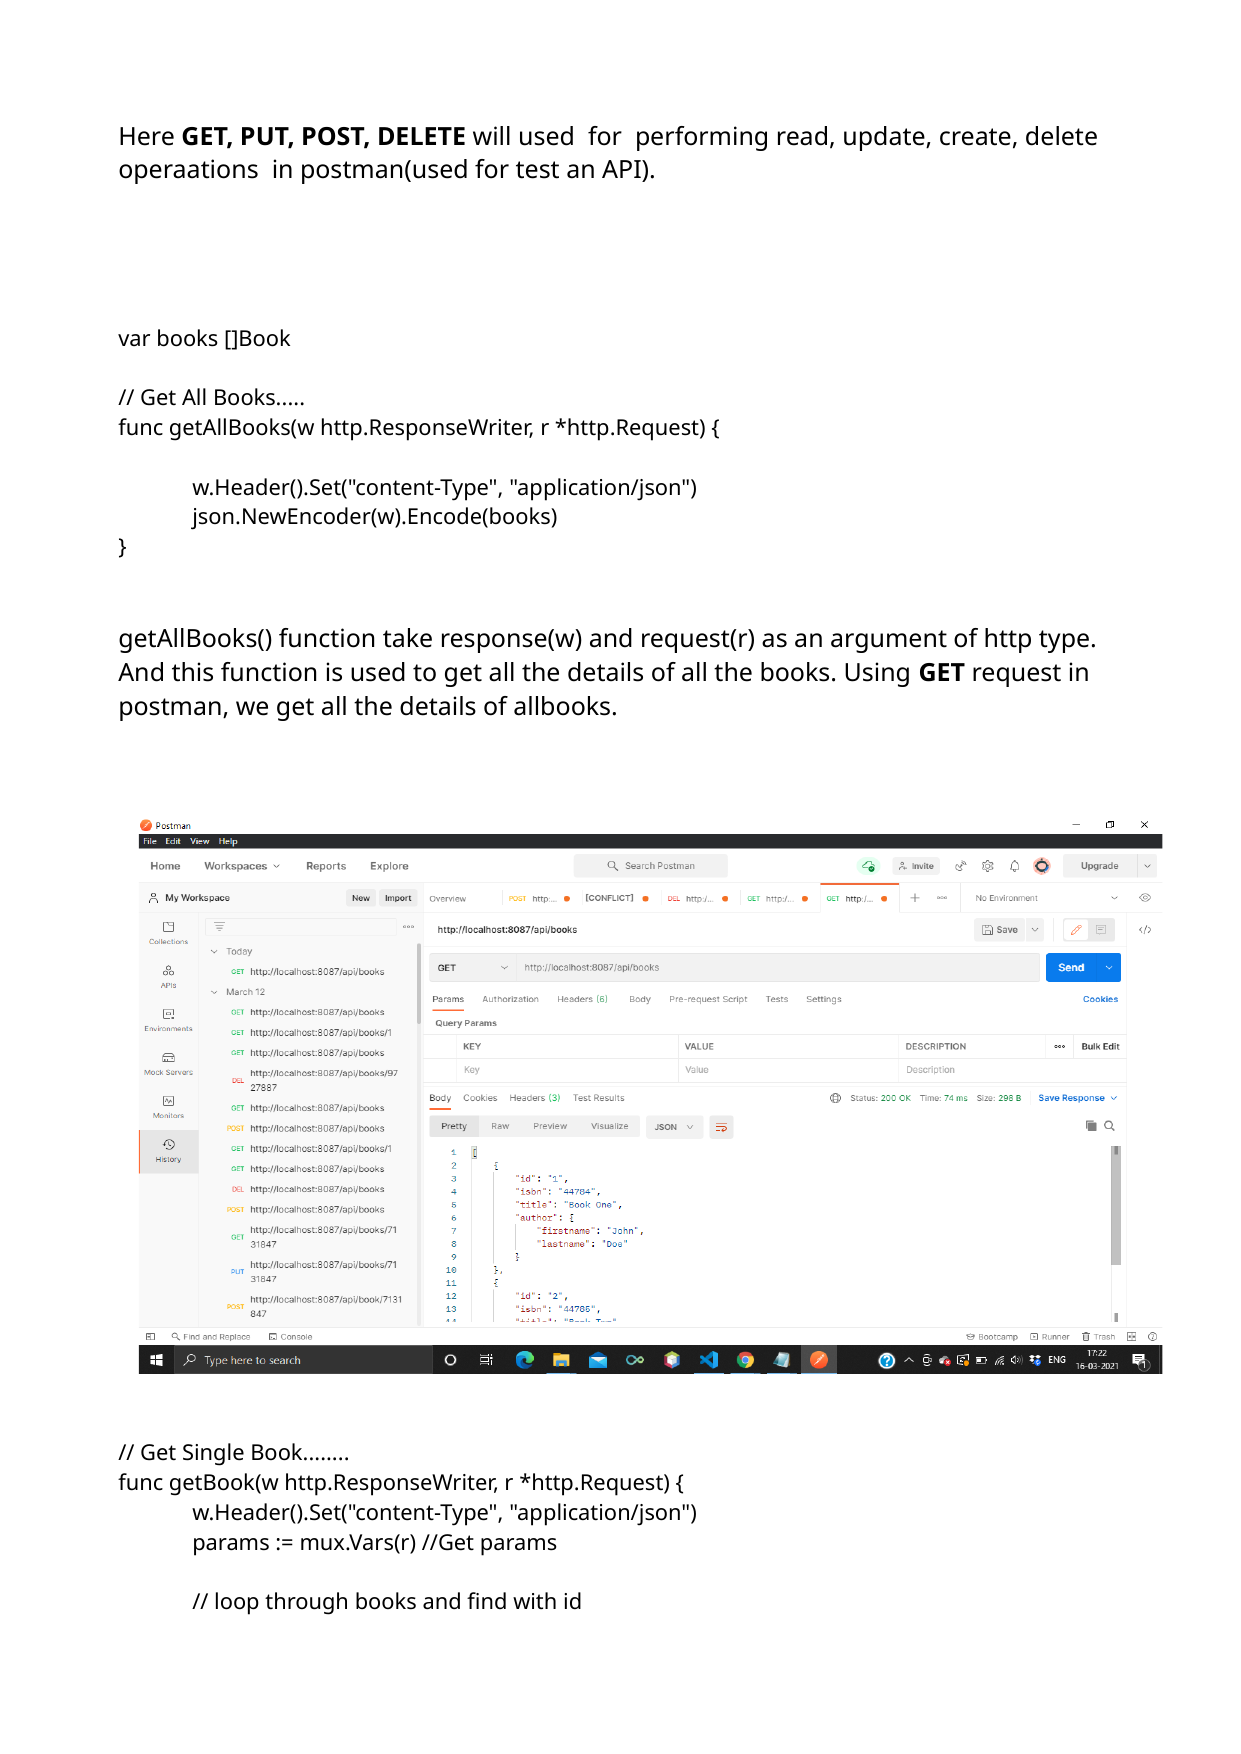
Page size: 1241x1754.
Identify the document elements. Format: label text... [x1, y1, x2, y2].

picture [138, 817, 1163, 1374]
text getAllBooks() function take response(w) and request(r) as an argument of http type. And this function is used to get all the details of all the books. Using GET request in postman, we get all the details of allbooks. [118, 620, 1122, 723]
text func getBook(w http.ResponseWriter, r *http.Request) { [118, 1467, 1122, 1497]
text // Get Single Book........ [118, 1437, 1122, 1467]
text Here GET, PUT, POST, DELETE will used for performing read, update, create, delete operaations in postman(used for test an API). [118, 118, 1122, 186]
text // Get All Books..... [118, 382, 1122, 412]
text func getAllBooks(w http.ResponseWriter, r *http.Request) { [118, 412, 1122, 442]
text w.Header().Set("content-Type", "application/json") [118, 1497, 1122, 1527]
text // loop through books and find with id [118, 1586, 1122, 1616]
text json.NewEncoder(w).Encode(books) [118, 501, 1122, 531]
text params := mux.Vars(r) //Get params [118, 1527, 1122, 1557]
text w.Header().Set("content-Type", "application/json") [118, 471, 1122, 501]
text var books []Book [118, 322, 1122, 352]
text } [118, 531, 1122, 561]
